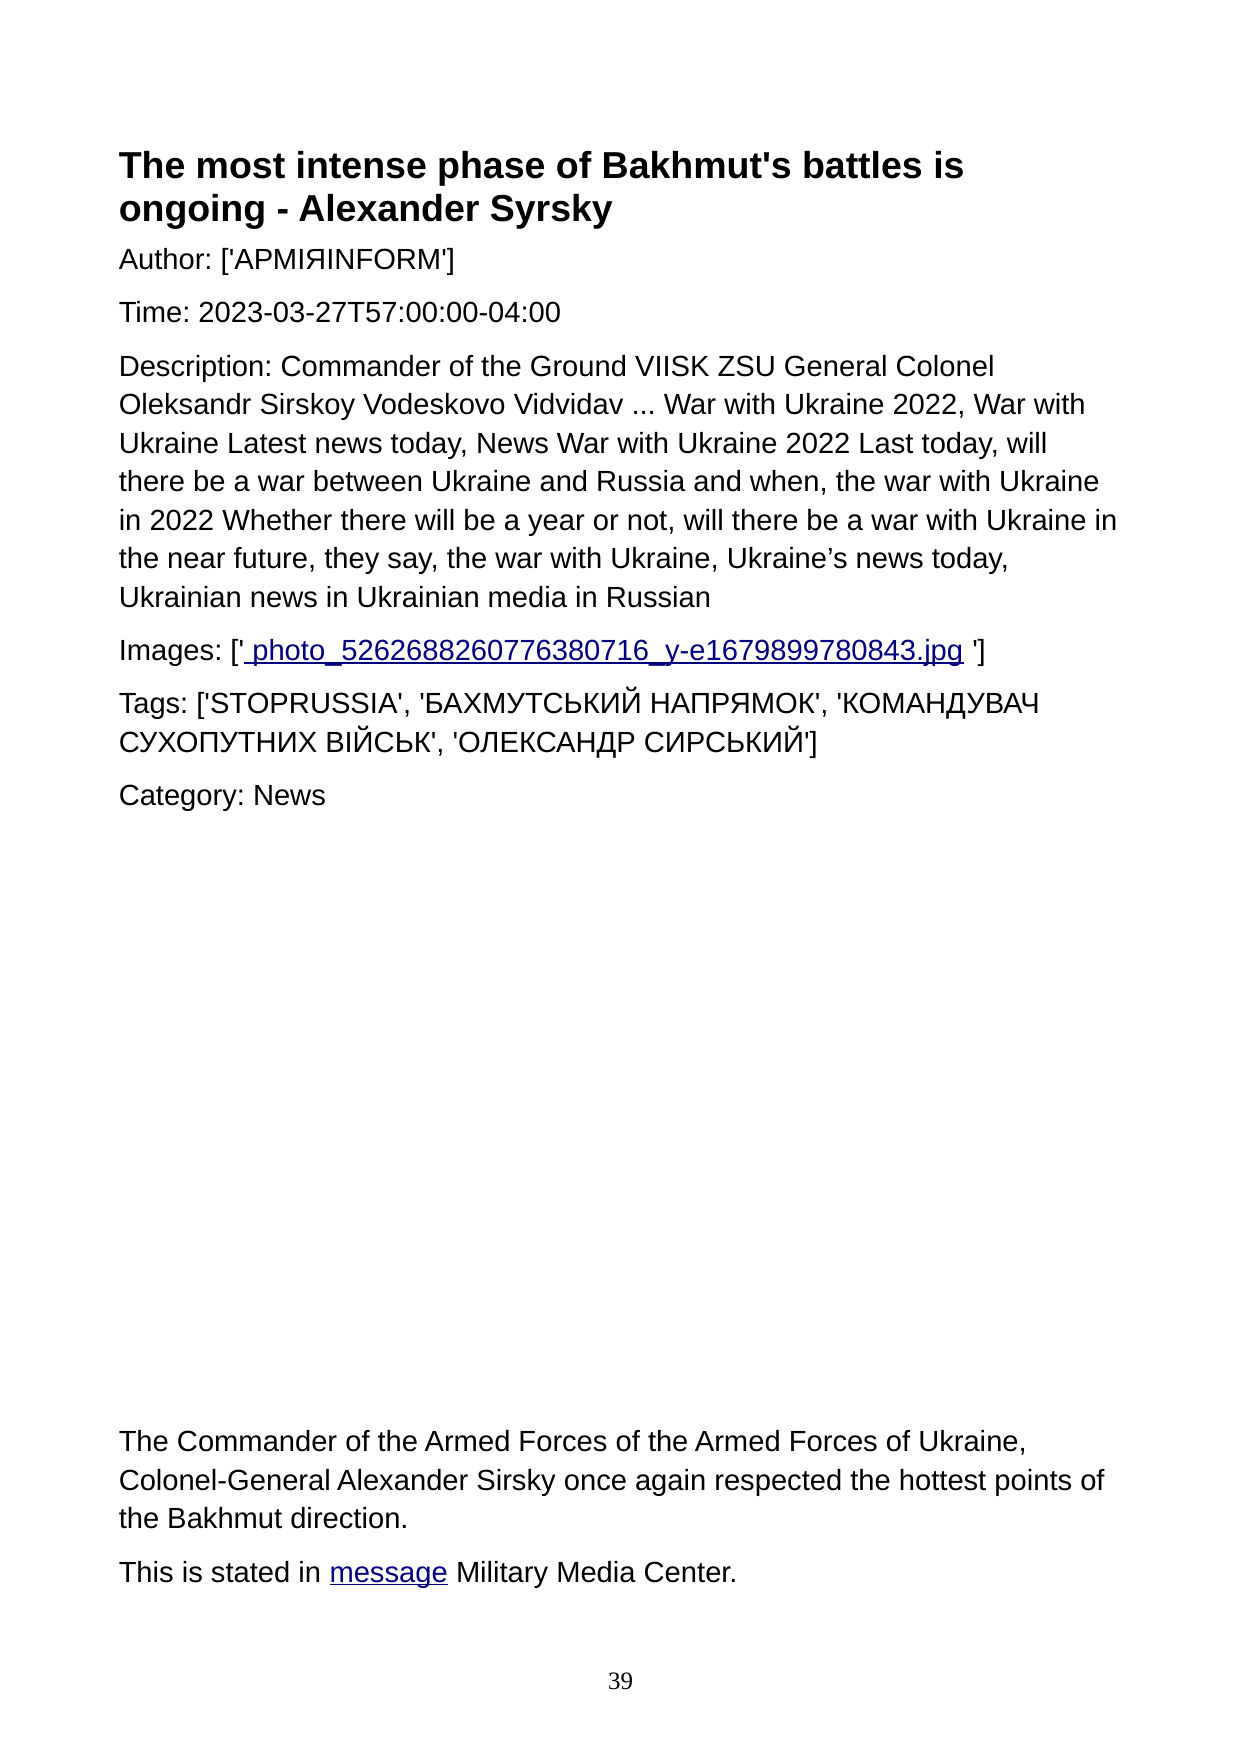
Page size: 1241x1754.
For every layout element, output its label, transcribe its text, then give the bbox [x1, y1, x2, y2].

text Author: ['АРМІЯINFORM'] [118, 242, 1122, 276]
text This is stated in message Military Media Center. [118, 1555, 1122, 1588]
text Description: Commander of the Ground VIISK ZSU General Colonel Oleksandr Sirskoy Vodeskovo Vidvіdav ... War with Ukraine 2022, War with Ukraine Latest news today, News War with Ukraine 2022 Last today, will there be a war between Ukraine and Russia and when, the war with Ukraine in 2022 Whether there will be a year or not, will there be a war with Ukraine in the near future, they say, the war with Ukraine, Ukraine’s news today, Ukrainian news in Ukrainian media in Russian [118, 348, 1122, 613]
text Images: [' photo_5262688260776380716_y-e1679899780843.jpg '] [118, 633, 1122, 666]
text Category: News [118, 778, 1122, 811]
subtitle The most intense phase of Bakhmut's battles is ongoing - Alexander Syrsky [118, 143, 1122, 230]
text Tags: ['STOPRUSSIA', 'БАХМУТСЬКИЙ НАПРЯМОК', 'КОМАНДУВАЧ СУХОПУТНИХ ВІЙСЬК', 'ОЛЕКСАНДР СИРСЬКИЙ'] [118, 686, 1122, 758]
text The Commander of the Armed Forces of the Armed Forces of Ukraine, Colonel-General Alexander Sirsky once again respected the hottest points of the Bakhmut direction. [118, 831, 1122, 1535]
text Time: 2023-03-27T57:00:00-04:00 [118, 295, 1122, 329]
